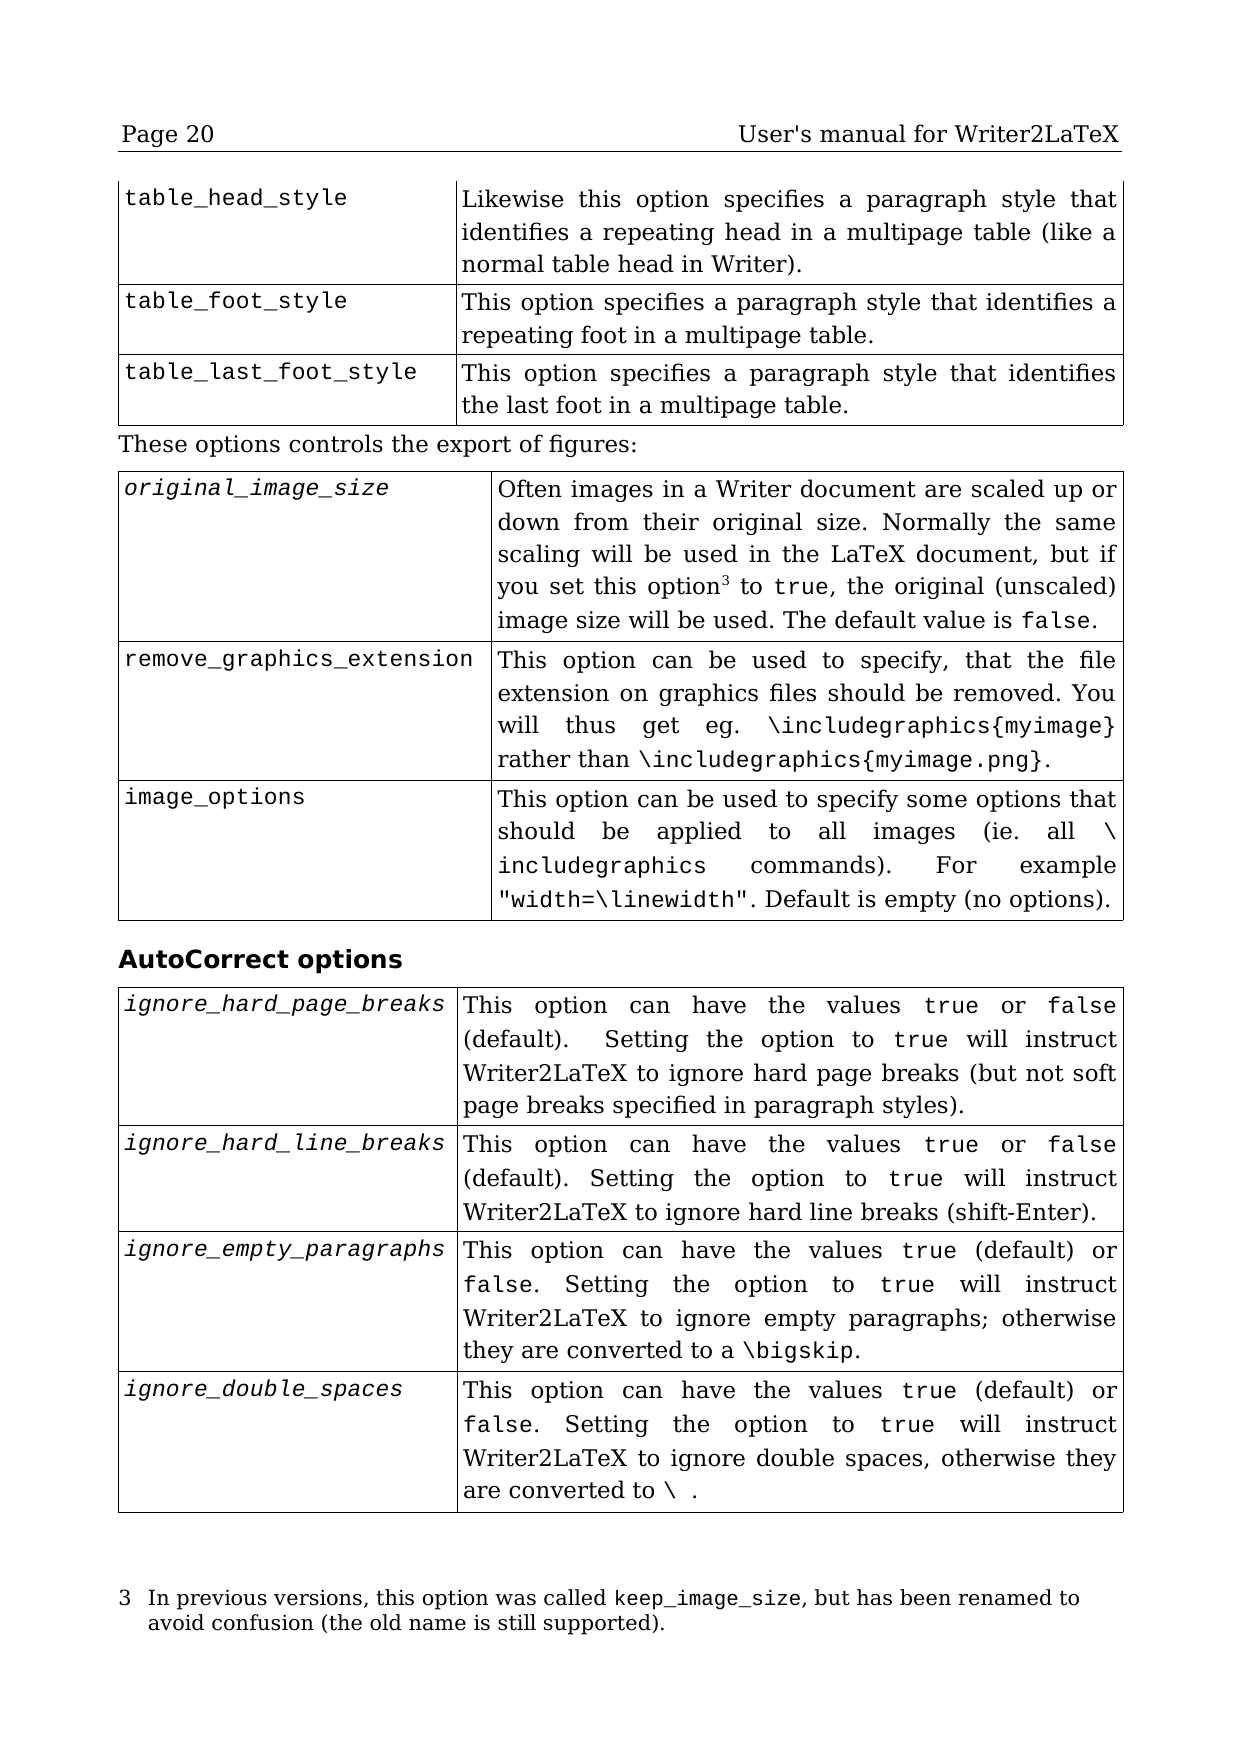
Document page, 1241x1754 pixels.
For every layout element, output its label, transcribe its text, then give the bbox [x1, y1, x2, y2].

table_cell This option can have the values true or false (default). Setting the option to true will instruct Writer2LaTeX to ignore hard line breaks (shift-Enter). [458, 1126, 1123, 1231]
table_cell This option specifies a paragraph style that identifies the last foot in a multipage table. [457, 355, 1123, 425]
subtitle AutoCorrect options [118, 945, 1122, 974]
table_header Often images in a Writer document are scaled up or down from their original size. Normally the same scaling will be used in the LaTeX document, but if you set this option to true, the original (unscaled) image size will be used. The default value is false. [492, 472, 1123, 641]
table_cell Likewise this option specifies a paragraph style that identifies a repeating head in a multipage table (like a normal table head in Writer). [457, 181, 1123, 284]
text These options controls the export of figures: [118, 431, 1122, 458]
table_header original_image_size [119, 472, 491, 641]
table_header This option can have the values true or false (default). Setting the option to true will instruct Writer2LaTeX to ignore hard page breaks (but not soft page breaks specified in paragraph styles). [458, 988, 1123, 1125]
table_cell ignore_empty_paragraphs [119, 1232, 457, 1371]
table_cell This option can be used to specify some options that should be applied to all images (ie. all \includegraphics commands). For example "width=\linewidth". Default is empty (no options). [492, 781, 1123, 920]
table_cell This option specifies a paragraph style that identifies a repeating foot in a multipage table. [457, 285, 1123, 354]
table_cell image_options [119, 781, 491, 920]
table_header ignore_hard_page_breaks [119, 988, 457, 1125]
table_cell table_foot_style [119, 285, 456, 354]
table_cell remove_graphics_extension [119, 642, 491, 780]
table_cell This option can be used to specify, that the file extension on graphics files should be removed. You will thus get eg. \includegraphics{myimage} rather than \includegraphics{myimage.png}. [492, 642, 1123, 780]
table_cell This option can have the values true (default) or false. Setting the option to true will instruct Writer2LaTeX to ignore empty paragraphs; otherwise they are converted to a \bigskip. [458, 1232, 1123, 1371]
table_cell This option can have the values true (default) or false. Setting the option to true will instruct Writer2LaTeX to ignore double spaces, otherwise they are converted to \ . [458, 1372, 1123, 1512]
table_cell table_last_foot_style [119, 355, 456, 425]
table_cell ignore_hard_line_breaks [119, 1126, 457, 1231]
table_cell ignore_double_spaces [119, 1372, 457, 1512]
table_cell table_head_style [119, 181, 456, 284]
